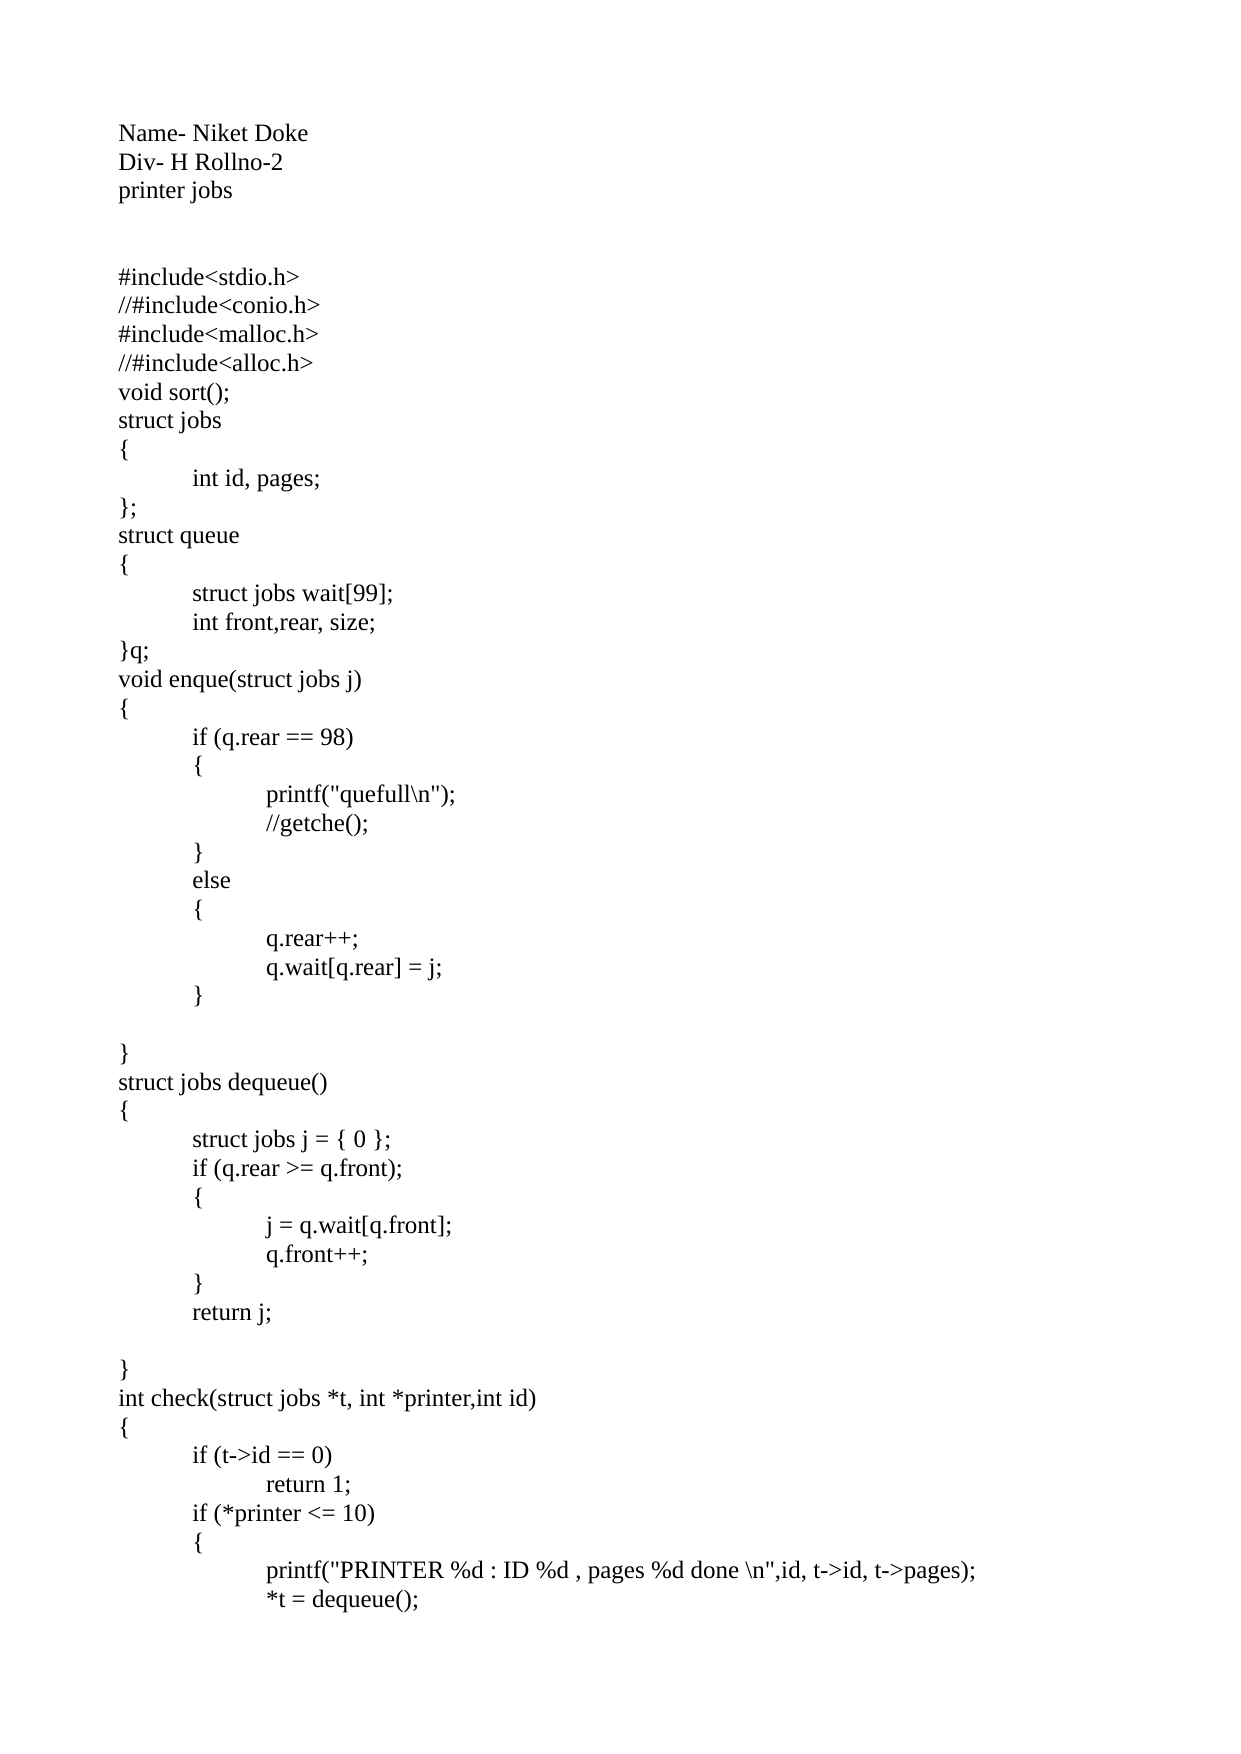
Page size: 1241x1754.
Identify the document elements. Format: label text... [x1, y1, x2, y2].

text }; [118, 492, 1122, 521]
text struct jobs wait[99]; [118, 578, 1122, 607]
text { [118, 434, 1122, 463]
text #include<stdio.h> [118, 262, 1122, 291]
text if (*printer <= 10) [118, 1498, 1122, 1527]
text } [118, 981, 1122, 1009]
text printf("PRINTER %d : ID %d , pages %d done \n",id, t->id, t->pages); [118, 1556, 1122, 1584]
text Div- H Rollno-2 [118, 147, 1122, 176]
text Name- Niket Doke [118, 118, 1122, 147]
text { [118, 1182, 1122, 1211]
text printer jobs [118, 176, 1122, 204]
text } [118, 1268, 1122, 1297]
text #include<malloc.h> [118, 319, 1122, 348]
text { [118, 751, 1122, 779]
text j = q.wait[q.front]; [118, 1211, 1122, 1239]
text return j; [118, 1297, 1122, 1326]
text if (t->id == 0) [118, 1441, 1122, 1469]
text } [118, 1354, 1122, 1383]
text void sort(); [118, 377, 1122, 406]
text { [118, 1412, 1122, 1441]
text return 1; [118, 1469, 1122, 1498]
text int id, pages; [118, 463, 1122, 492]
text struct jobs dequeue() [118, 1067, 1122, 1096]
text struct jobs [118, 406, 1122, 434]
text struct jobs j = { 0 }; [118, 1124, 1122, 1153]
text //#include<alloc.h> [118, 348, 1122, 377]
text { [118, 1096, 1122, 1124]
text } [118, 837, 1122, 866]
text { [118, 894, 1122, 923]
text void enque(struct jobs j) [118, 664, 1122, 693]
text q.rear++; [118, 923, 1122, 952]
text { [118, 549, 1122, 578]
text }q; [118, 636, 1122, 664]
text { [118, 1527, 1122, 1556]
text //#include<conio.h> [118, 291, 1122, 319]
text printf("quefull\n"); [118, 779, 1122, 808]
text //getche(); [118, 808, 1122, 837]
text *t = dequeue(); [118, 1584, 1122, 1613]
text struct queue [118, 521, 1122, 549]
text } [118, 1038, 1122, 1067]
text if (q.rear == 98) [118, 722, 1122, 751]
text q.wait[q.rear] = j; [118, 952, 1122, 981]
text if (q.rear >= q.front); [118, 1153, 1122, 1182]
text q.front++; [118, 1239, 1122, 1268]
text else [118, 866, 1122, 894]
text { [118, 693, 1122, 722]
text int check(struct jobs *t, int *printer,int id) [118, 1383, 1122, 1412]
text int front,rear, size; [118, 607, 1122, 636]
